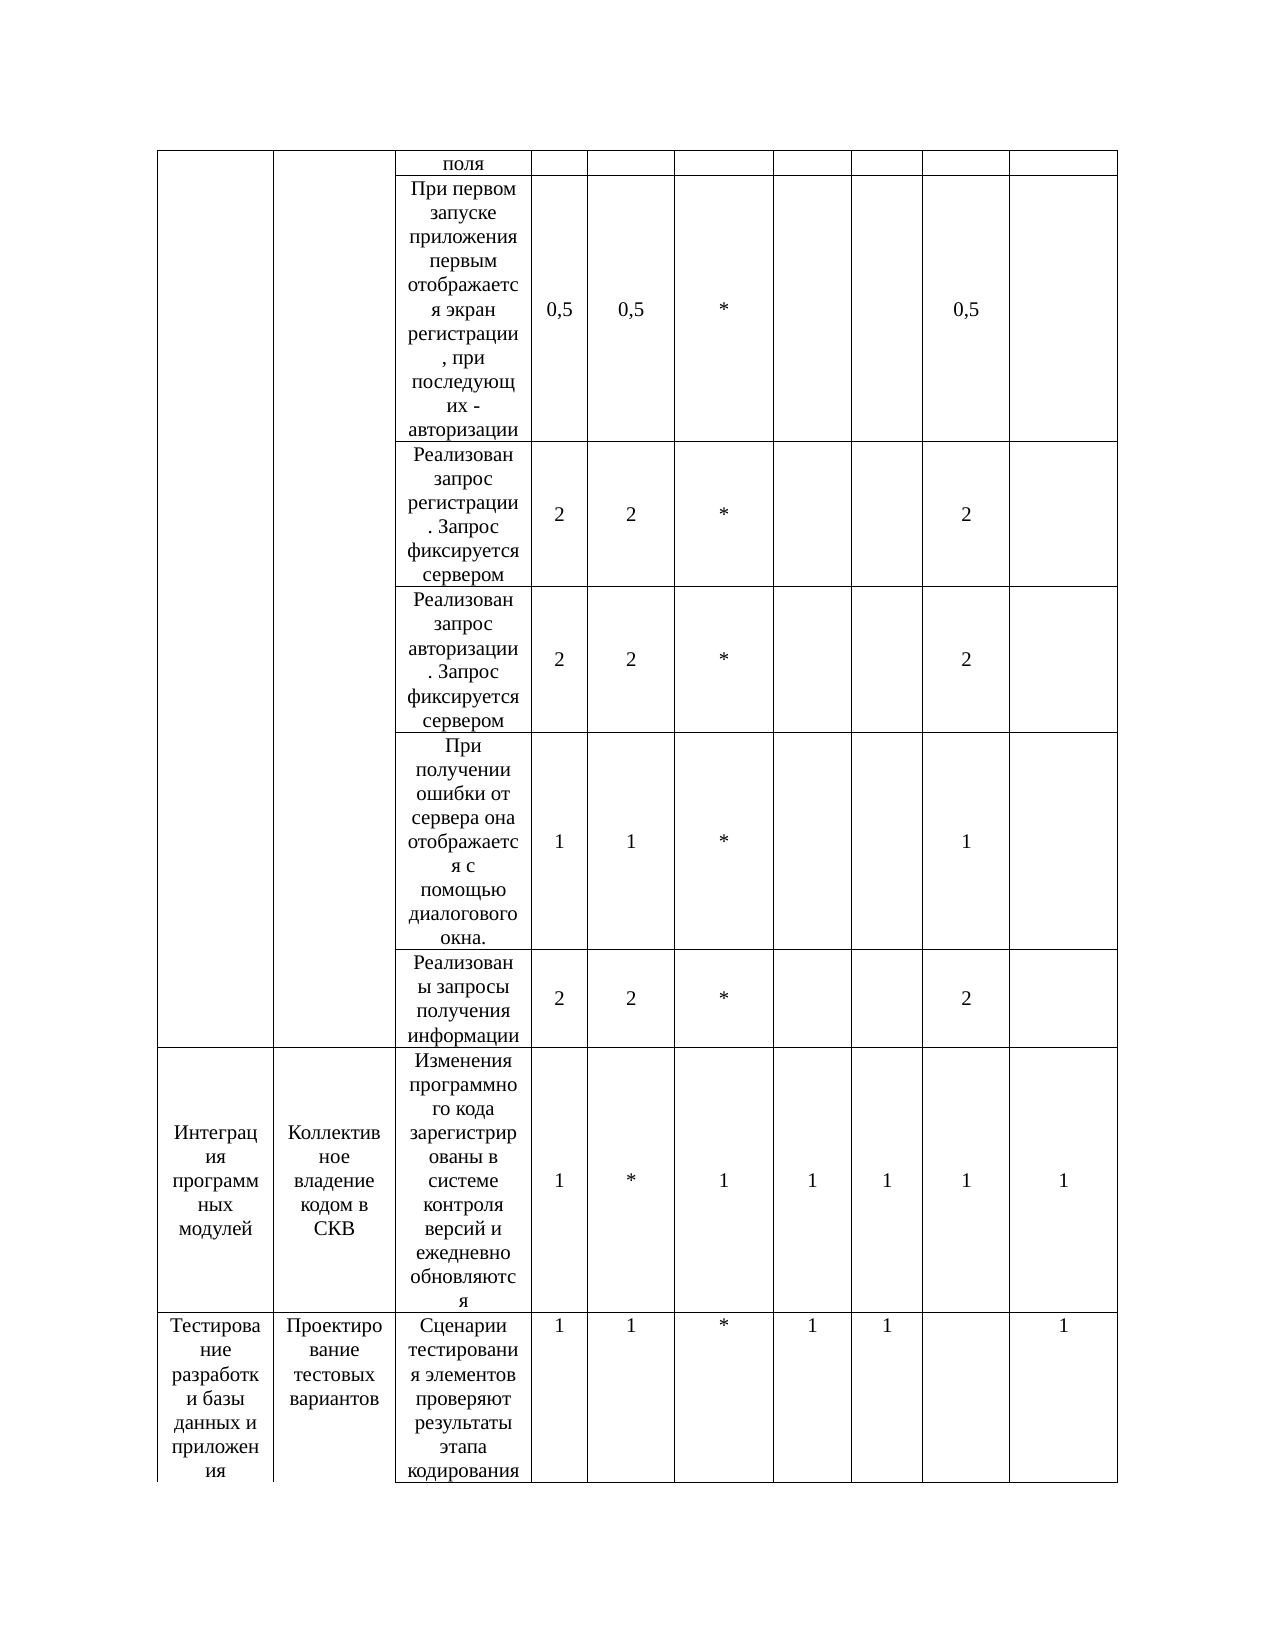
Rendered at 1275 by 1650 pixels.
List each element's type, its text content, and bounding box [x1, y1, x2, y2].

table_cell Интеграция программных модулей [158, 1048, 273, 1312]
table_cell [1010, 176, 1117, 441]
table_cell [1010, 587, 1117, 732]
table_cell 2 [532, 442, 587, 586]
table_cell [158, 151, 273, 1047]
table_cell Реализован запрос авторизации. Запрос фиксируется сервером [396, 587, 531, 732]
table_cell [923, 151, 1009, 175]
table_cell [852, 587, 922, 732]
table_cell [274, 151, 395, 1047]
table_cell 2 [588, 587, 674, 732]
table_cell * [675, 733, 773, 949]
table_cell Изменения программного кода зарегистрированы в системе контроля версий и ежедневно обновляются [396, 1048, 531, 1312]
table_cell 1 [588, 733, 674, 949]
table_cell 2 [923, 442, 1009, 586]
table_cell [774, 151, 851, 175]
table_cell * [675, 950, 773, 1047]
table_cell [852, 442, 922, 586]
table_cell [774, 587, 851, 732]
table_cell [774, 176, 851, 441]
table_cell 1 [774, 1048, 851, 1312]
table_cell 2 [588, 950, 674, 1047]
table_cell Тестирование разработки базы данных и приложения [158, 1313, 273, 1482]
table_cell [852, 151, 922, 175]
table_cell 2 [923, 950, 1009, 1047]
table_cell * [588, 1048, 674, 1312]
table_cell [588, 151, 674, 175]
table_cell [852, 950, 922, 1047]
table_cell [675, 151, 773, 175]
table_cell 1 [923, 733, 1009, 949]
table_cell 1 [675, 1048, 773, 1312]
table_cell 1 [588, 1313, 674, 1482]
table_cell 2 [532, 950, 587, 1047]
table_cell 1 [852, 1048, 922, 1312]
table_cell * [675, 587, 773, 732]
table_cell 2 [923, 587, 1009, 732]
table_cell Проектирование тестовых вариантов [274, 1313, 395, 1482]
table_cell [1010, 151, 1117, 175]
table_cell 1 [532, 1313, 587, 1482]
table_cell 1 [532, 733, 587, 949]
table_cell 1 [1010, 1048, 1117, 1312]
table_cell [852, 176, 922, 441]
table_cell [774, 442, 851, 586]
table_cell * [675, 176, 773, 441]
table_cell Реализован запрос регистрации. Запрос фиксируется сервером [396, 442, 531, 586]
table_cell 1 [923, 1048, 1009, 1312]
table_cell 2 [588, 442, 674, 586]
table_cell При первом запуске приложения первым отображается экран регистрации, при последующих - авторизации [396, 176, 531, 441]
table_cell Реализованы запросы получения информации [396, 950, 531, 1047]
table_cell Коллективное владение кодом в СКВ [274, 1048, 395, 1312]
table_cell 2 [532, 587, 587, 732]
table_cell 1 [1010, 1313, 1117, 1482]
table_cell [1010, 950, 1117, 1047]
table_cell 1 [852, 1313, 922, 1482]
table_cell [1010, 442, 1117, 586]
table_cell 1 [774, 1313, 851, 1482]
table_cell 1 [532, 1048, 587, 1312]
table_cell 0,5 [532, 176, 587, 441]
table_cell * [675, 442, 773, 586]
table_cell [852, 733, 922, 949]
table_cell [774, 950, 851, 1047]
table_cell 0,5 [588, 176, 674, 441]
table_cell [923, 1313, 1009, 1482]
table_cell * [675, 1313, 773, 1482]
table_cell 0,5 [923, 176, 1009, 441]
table_cell [532, 151, 587, 175]
table_cell При получении ошибки от сервера она отображается с помощью диалогового окна. [396, 733, 531, 949]
table_cell [1010, 733, 1117, 949]
table_cell [774, 733, 851, 949]
table_cell поля [396, 151, 531, 175]
table_cell Сценарии тестирования элементов проверяют результаты этапа кодирования [396, 1313, 531, 1482]
